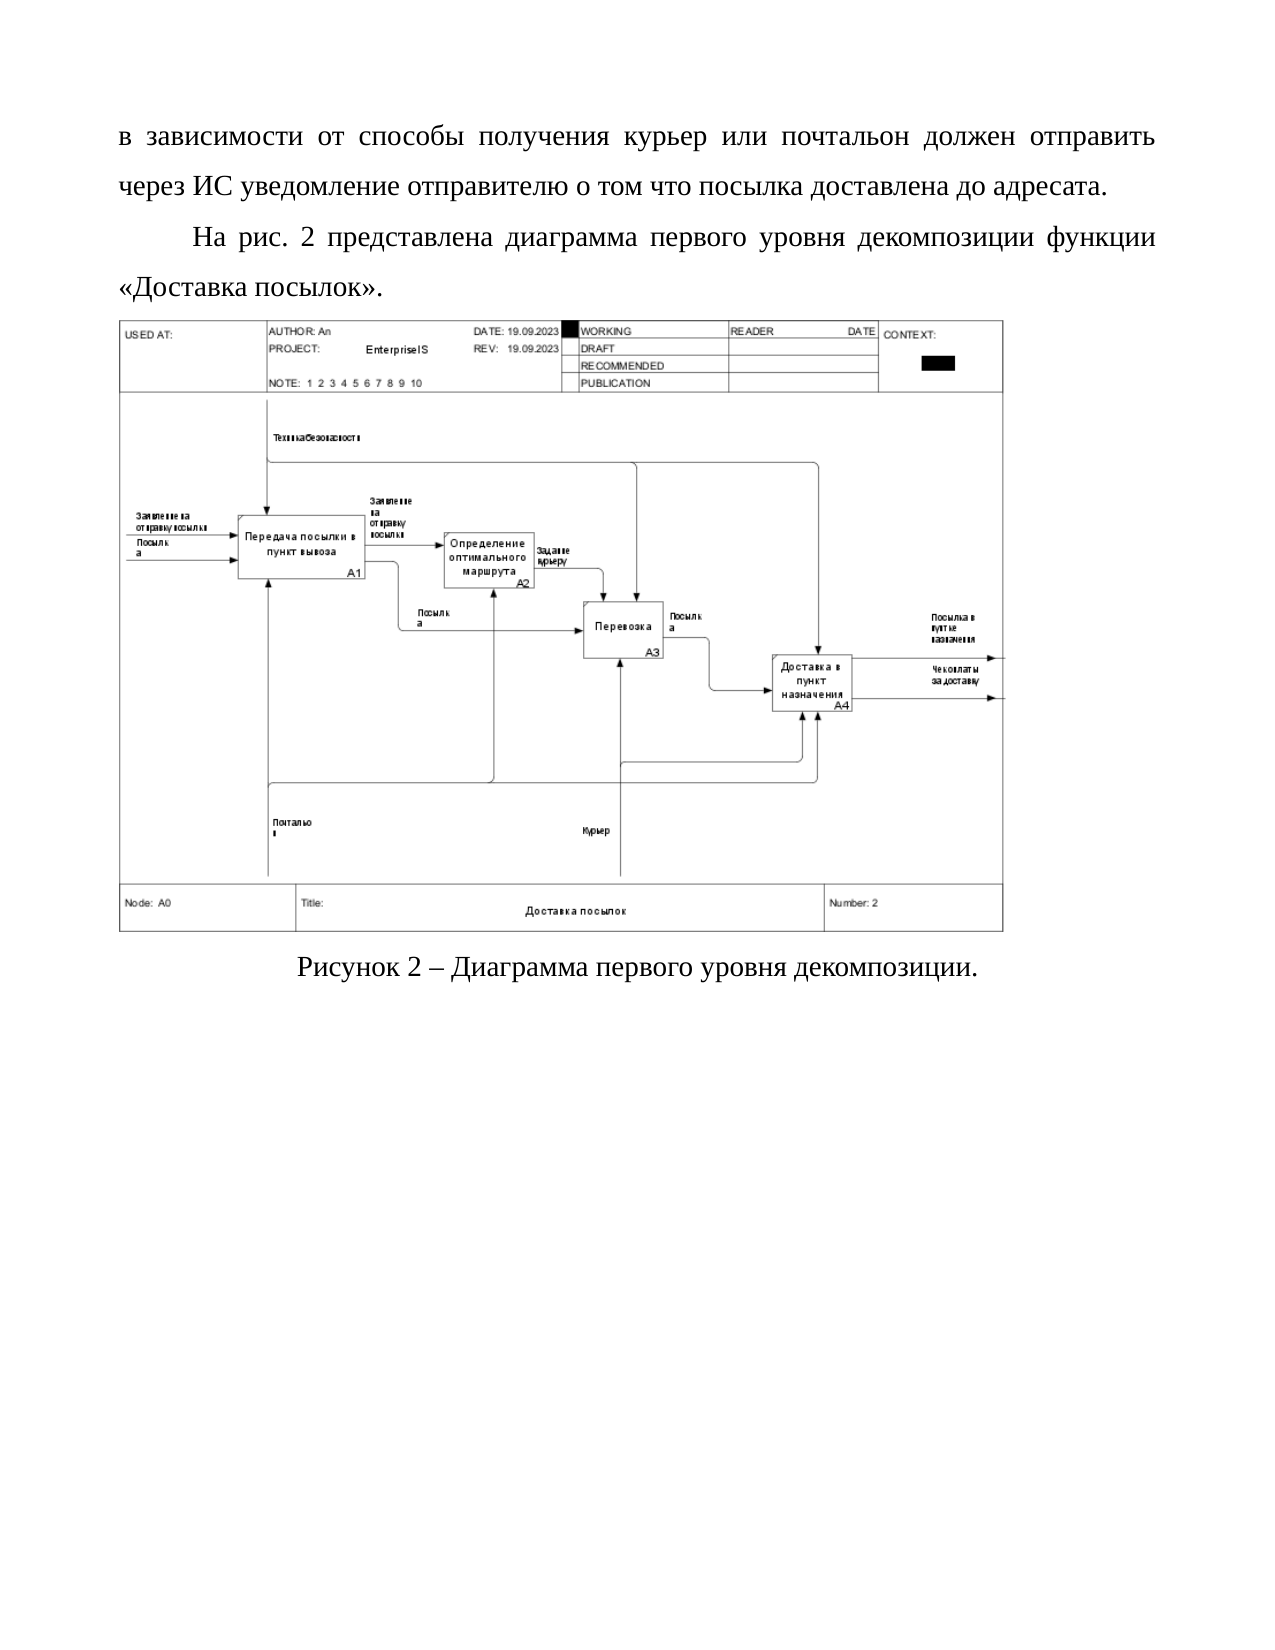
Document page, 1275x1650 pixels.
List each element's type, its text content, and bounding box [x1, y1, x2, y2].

text На рис. 2 представлена диаграмма первого уровня декомпозиции функции «Доставка посылок». [118, 219, 1157, 303]
text в зависимости от способы получения курьер или почтальон должен отправить через ИС уведомление отправителю о том что посылка доставлена до адресата. [118, 118, 1157, 202]
text Рисунок 2 – Диаграмма первого уровня декомпозиции. [118, 332, 1157, 982]
